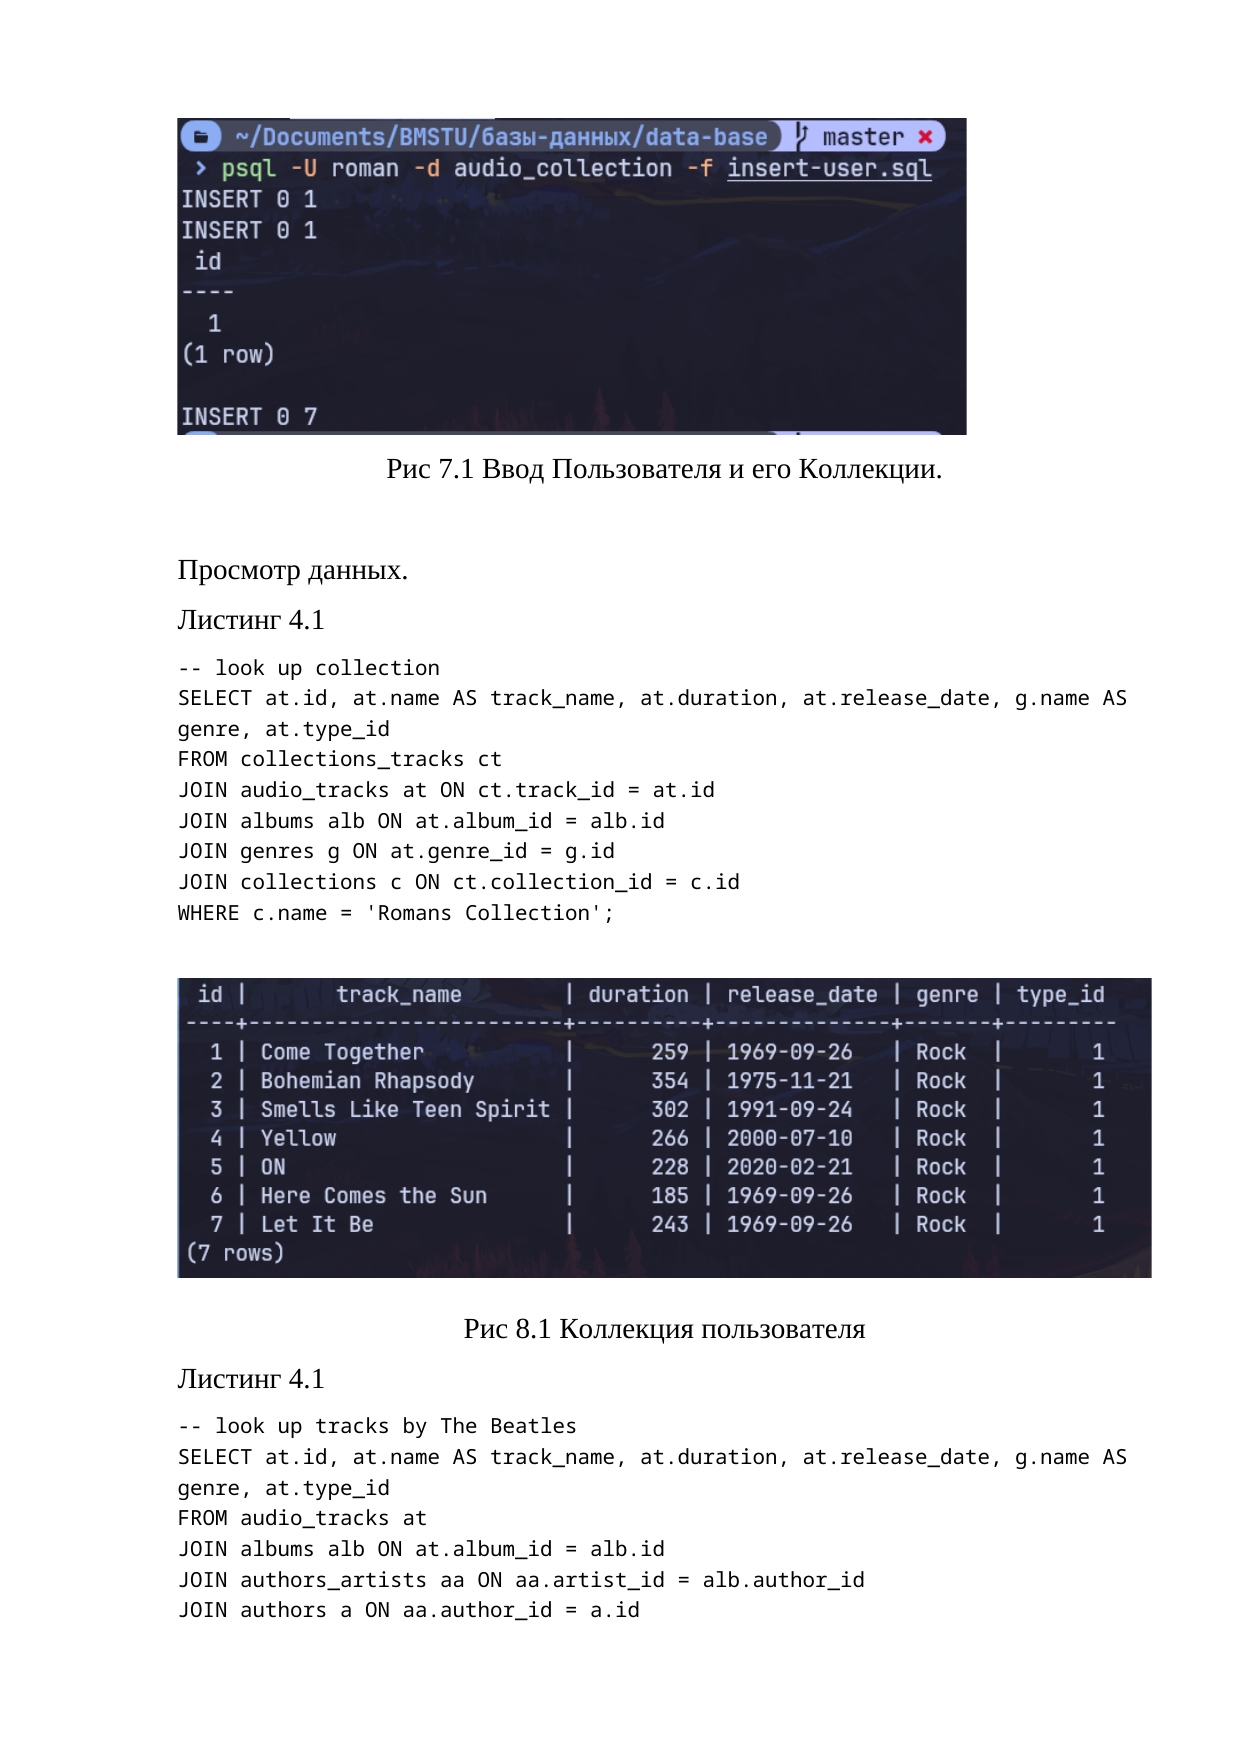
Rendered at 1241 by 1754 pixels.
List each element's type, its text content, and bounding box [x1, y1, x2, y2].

text JOIN albums alb ON at.album_id = alb.id [177, 806, 1152, 834]
text JOIN albums alb ON at.album_id = alb.id [177, 1534, 1152, 1562]
text FROM collections_tracks ct [177, 744, 1152, 773]
text -- look up collection [177, 653, 1152, 681]
text Листинг 4.1 [177, 1361, 1152, 1395]
text JOIN genres g ON at.genre_id = g.id [177, 836, 1152, 865]
text JOIN audio_tracks at ON ct.track_id = at.id [177, 775, 1152, 804]
text Просмотр данных. [177, 552, 1152, 586]
text JOIN authors_artists aa ON aa.artist_id = alb.author_id [177, 1565, 1152, 1593]
text SELECT at.id, at.name AS track_name, at.duration, at.release_date, g.name AS genre, at.type_id [177, 1442, 1152, 1501]
picture [177, 118, 967, 435]
text JOIN authors a ON aa.author_id = a.id [177, 1595, 1152, 1624]
text -- look up tracks by The Beatles [177, 1412, 1152, 1440]
text Рис 7.1 Ввод Пользователя и его Коллекции. [177, 451, 1152, 485]
text JOIN collections c ON ct.collection_id = c.id [177, 867, 1152, 896]
picture [177, 978, 1152, 1278]
text SELECT at.id, at.name AS track_name, at.duration, at.release_date, g.name AS genre, at.type_id [177, 683, 1152, 742]
text Листинг 4.1 [177, 602, 1152, 636]
text WHERE c.name = 'Romans Collection'; [177, 898, 1152, 926]
text FROM audio_tracks at [177, 1503, 1152, 1532]
text Рис 8.1 Коллекция пользователя [177, 1278, 1152, 1344]
